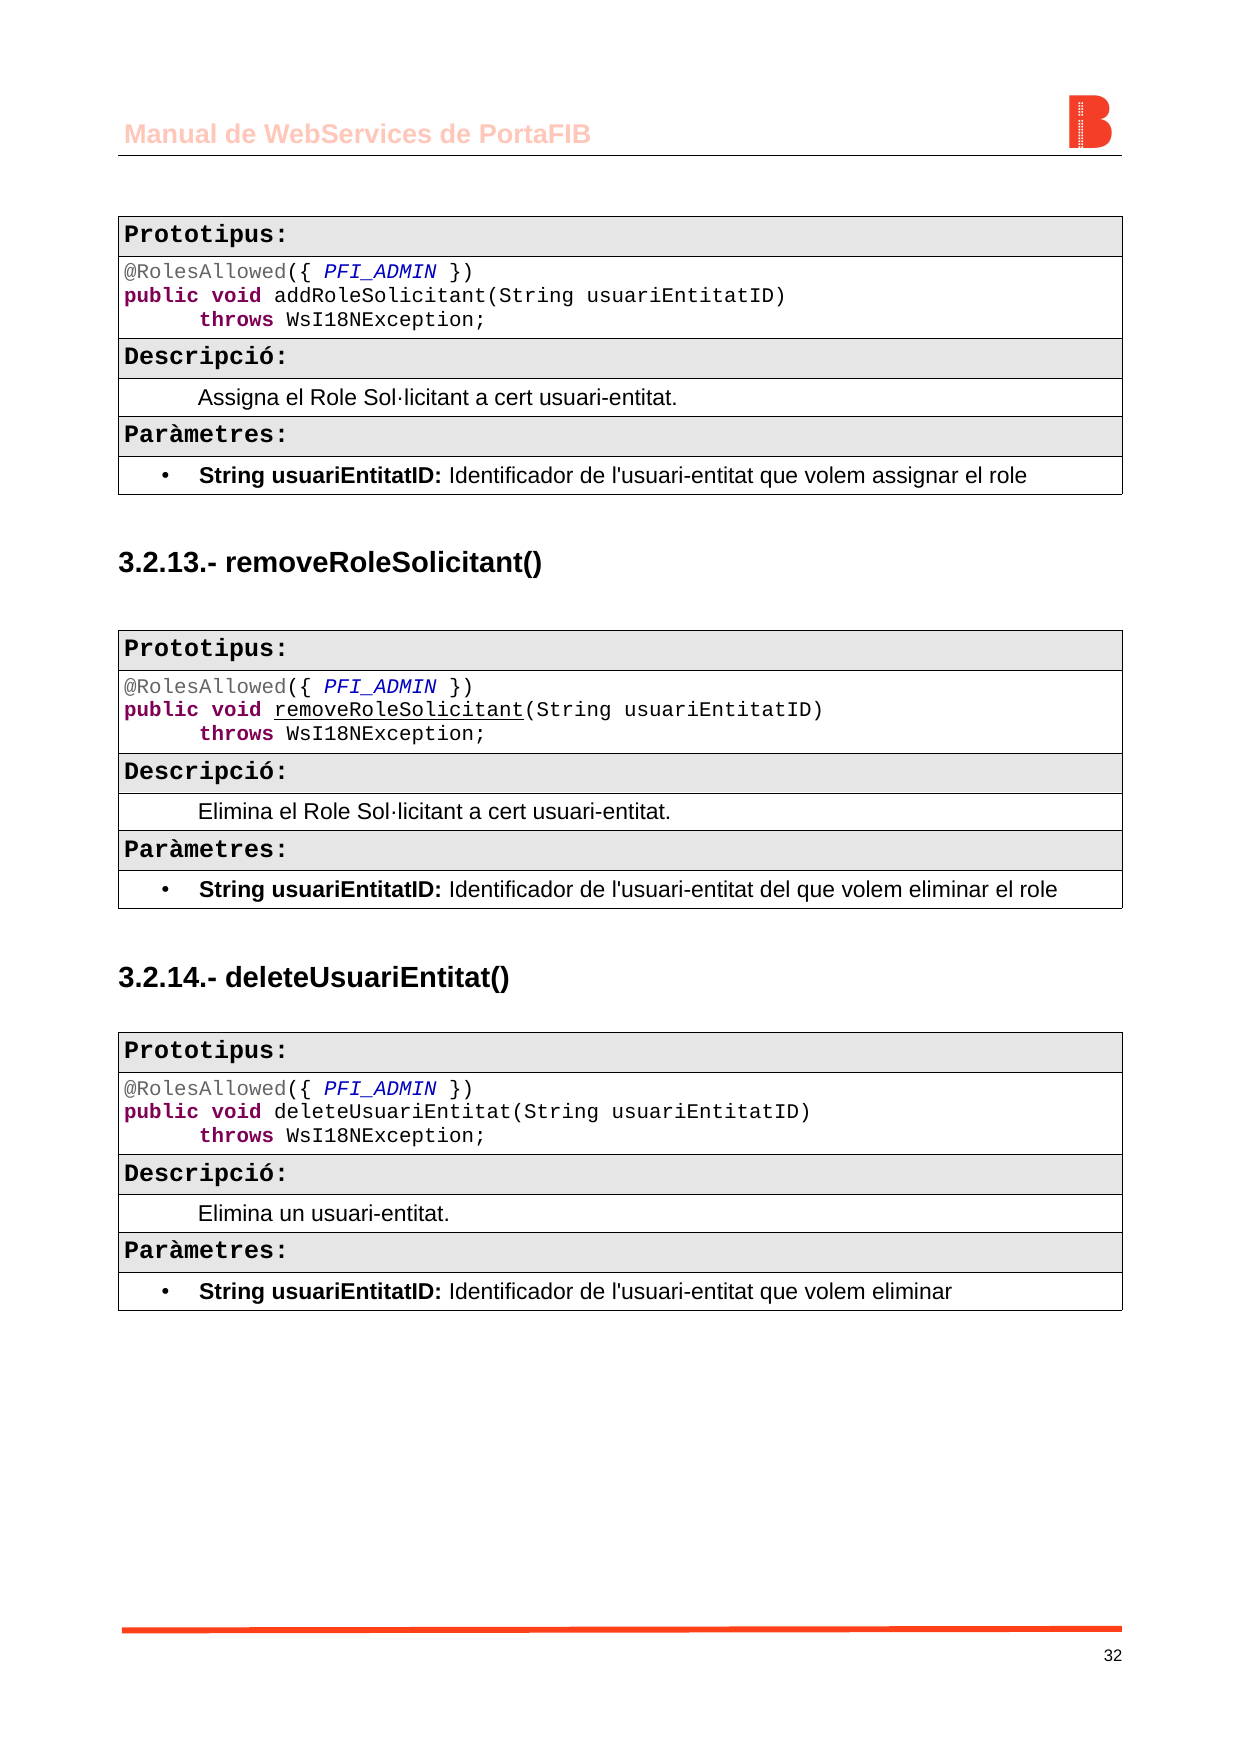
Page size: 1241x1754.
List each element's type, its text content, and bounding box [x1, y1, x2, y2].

table_cell Descripció: [119, 754, 1122, 792]
table_cell Descripció: [119, 1155, 1122, 1194]
table_cell @RolesAllowed({ PFI_ADMIN }) public void deleteUsuariEntitat(String usuariEntitatID) throws WsI18NException; [119, 1073, 1122, 1154]
table_cell @RolesAllowed({ PFI_ADMIN }) public void removeRoleSolicitant(String usuariEntitatID) throws WsI18NException; [119, 671, 1122, 752]
table_cell String usuariEntitatID: Identificador de l'usuari-entitat que volem assignar el role [119, 457, 1122, 494]
subtitle removeRoleSolicitant() [118, 545, 1122, 579]
table_cell @RolesAllowed({ PFI_ADMIN }) public void addRoleSolicitant(String usuariEntitatID) throws WsI18NException; [119, 257, 1122, 338]
table_cell Elimina el Role Sol·licitant a cert usuari-entitat. [119, 794, 1122, 830]
table_cell Elimina un usuari-entitat. [119, 1195, 1122, 1232]
table_cell String usuariEntitatID: Identificador de l'usuari-entitat que volem eliminar [119, 1273, 1122, 1310]
picture [1063, 94, 1117, 150]
table_cell Paràmetres: [119, 1233, 1122, 1272]
table_header Prototipus: [119, 631, 1122, 670]
table_cell Paràmetres: [119, 831, 1122, 870]
table_cell Paràmetres: [119, 417, 1122, 456]
table_cell Descripció: [119, 339, 1122, 378]
table_cell Assigna el Role Sol·licitant a cert usuari-entitat. [119, 379, 1122, 416]
table_header Prototipus: [119, 1033, 1122, 1072]
table_header Prototipus: [119, 217, 1122, 256]
table_cell String usuariEntitatID: Identificador de l'usuari-entitat del que volem eliminar el role [119, 871, 1122, 908]
subtitle deleteUsuariEntitat() [118, 959, 1122, 993]
